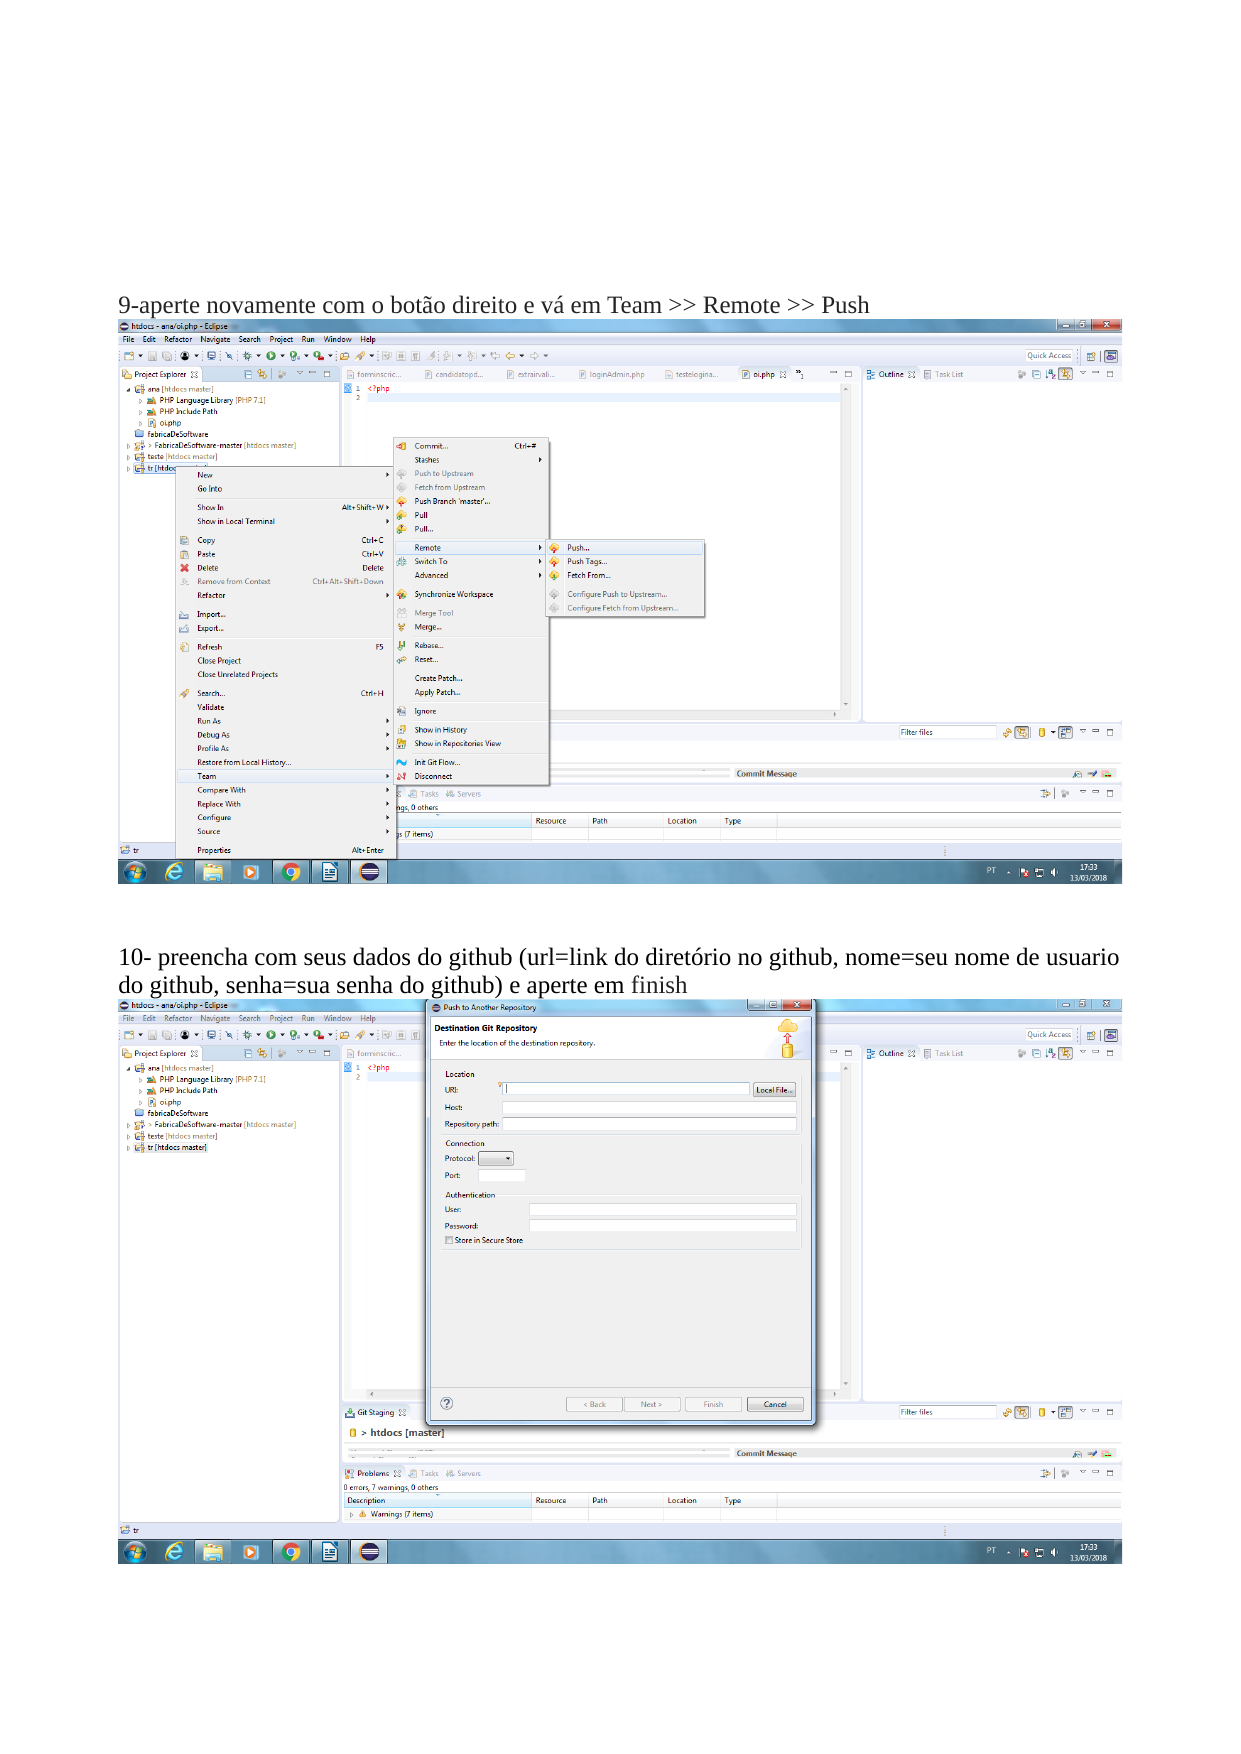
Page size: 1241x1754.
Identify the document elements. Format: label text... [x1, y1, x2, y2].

picture [118, 319, 1123, 884]
picture [118, 999, 1123, 1564]
text 9-aperte novamente com o botão direito e vá em Team >> Remote >> Push [118, 291, 1122, 319]
text 10- preencha com seus dados do github (url=link do diretório no github, nome=seu nome de usuario do github, senha=sua senha do github) e aperte em finish [118, 942, 1122, 999]
